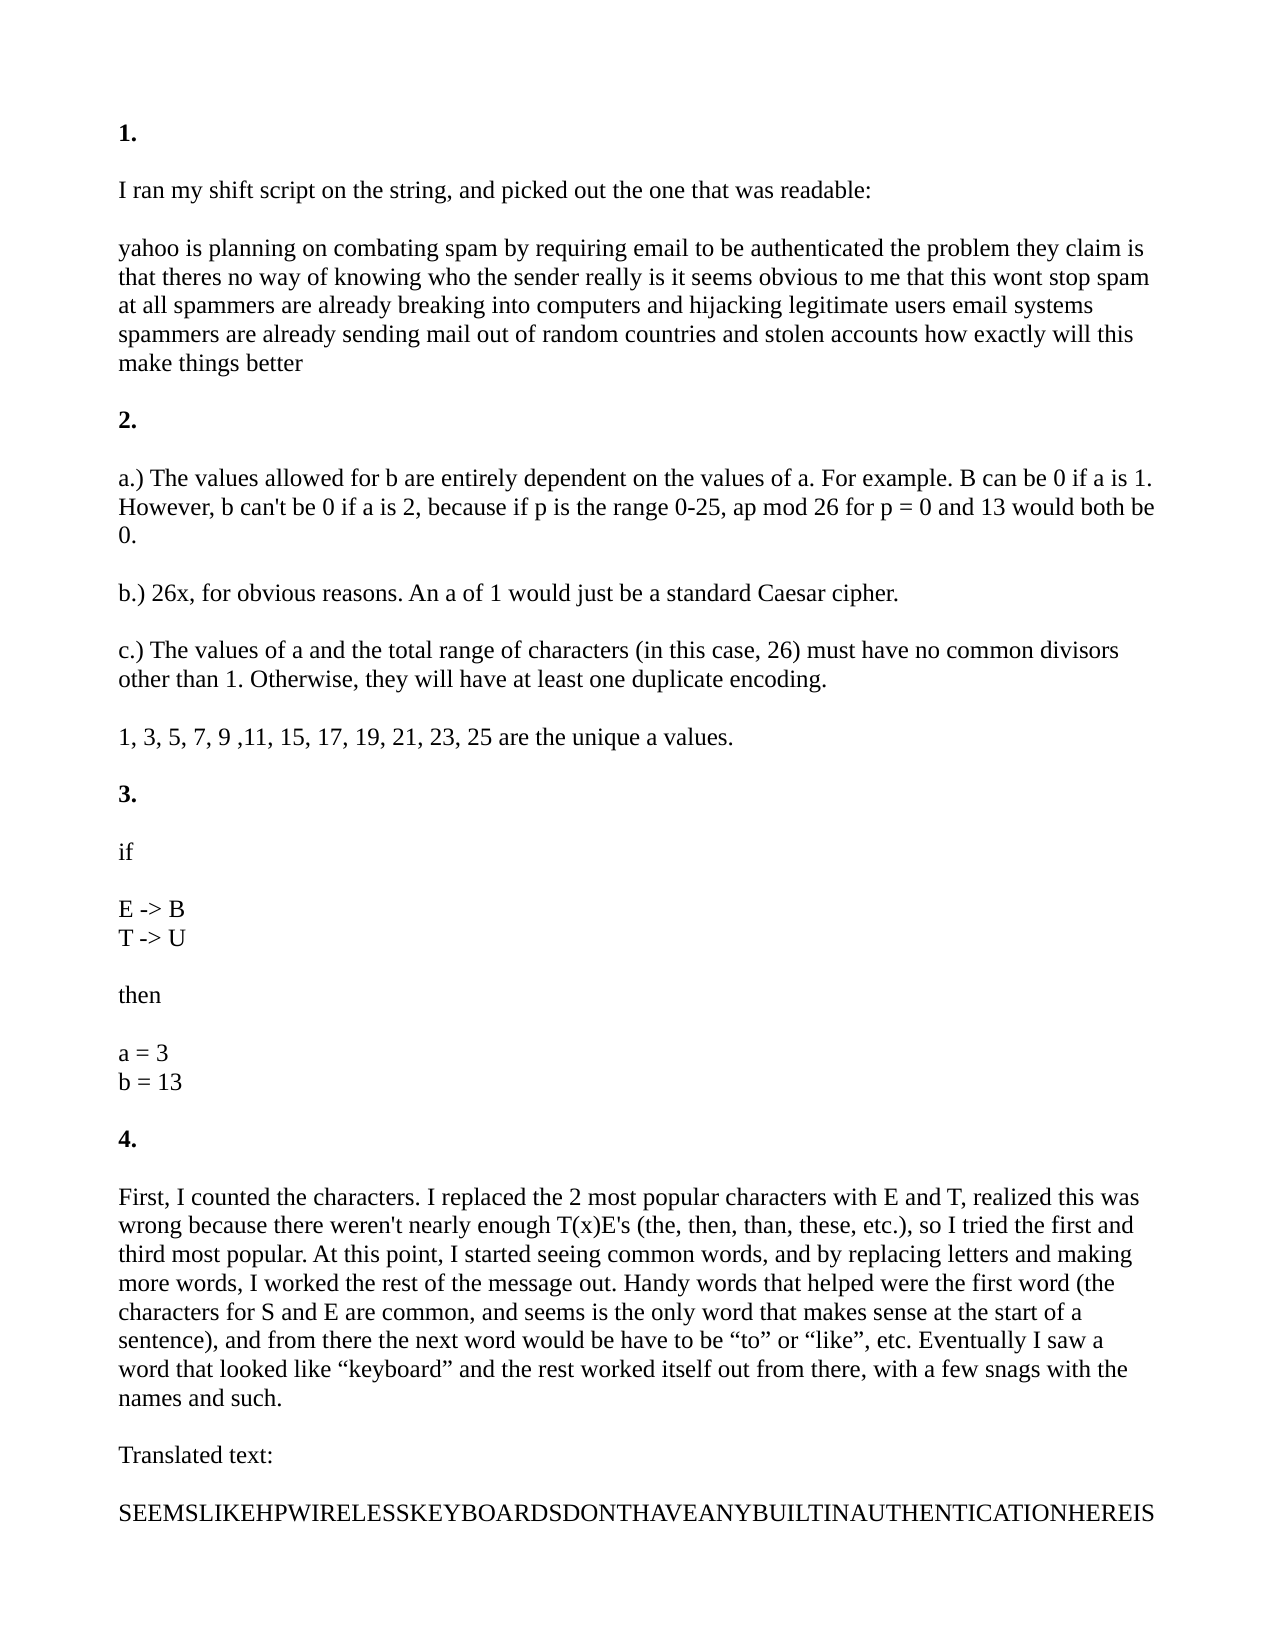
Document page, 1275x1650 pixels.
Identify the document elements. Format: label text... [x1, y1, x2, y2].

text c.) The values of a and the total range of characters (in this case, 26) must have no common divisors other than 1. Otherwise, they will have at least one duplicate encoding. [118, 636, 1157, 693]
text if [118, 837, 1157, 866]
text a = 3 [118, 1038, 1157, 1067]
text yahoo is planning on combating spam by requiring email to be authenticated the problem they claim is that theres no way of knowing who the sender really is it seems obvious to me that this wont stop spam at all spammers are already breaking into computers and hijacking legitimate users email systems spammers are already sending mail out of random countries and stolen accounts how exactly will this make things better [118, 233, 1157, 377]
text Translated text: [118, 1441, 1157, 1469]
text 3. [118, 779, 1157, 808]
text 2. [118, 406, 1157, 434]
text First, I counted the characters. I replaced the 2 most popular characters with E and T, realized this was wrong because there weren't nearly enough T(x)E's (the, then, than, these, etc.), so I tried the first and third most popular. At this point, I started seeing common words, and by replacing letters and making more words, I worked the rest of the message out. Handy words that helped were the first word (the characters for S and E are common, and seems is the only word that makes sense at the start of a sentence), and from there the next word would be have to be “to” or “like”, etc. Eventually I saw a word that looked like “keyboard” and the rest worked itself out from there, with a few snags with the names and such. [118, 1182, 1157, 1412]
text T -> U [118, 923, 1157, 952]
text b = 13 [118, 1067, 1157, 1096]
text I ran my shift script on the string, and picked out the one that was readable: [118, 176, 1157, 204]
text 1. [118, 118, 1157, 147]
text SEEMSLIKEHPWIRELESSKEYBOARDSDONTHAVEANYBUILTINAUTHENTICATIONHEREIS [118, 1498, 1157, 1527]
text b.) 26x, for obvious reasons. An a of 1 would just be a standard Caesar cipher. [118, 578, 1157, 607]
text a.) The values allowed for b are entirely dependent on the values of a. For example. B can be 0 if a is 1. However, b can't be 0 if a is 2, because if p is the range 0-25, ap mod 26 for p = 0 and 13 would both be 0. [118, 463, 1157, 549]
text 1, 3, 5, 7, 9 ,11, 15, 17, 19, 21, 23, 25 are the unique a values. [118, 722, 1157, 751]
text then [118, 981, 1157, 1009]
text E -> B [118, 894, 1157, 923]
text 4. [118, 1124, 1157, 1153]
